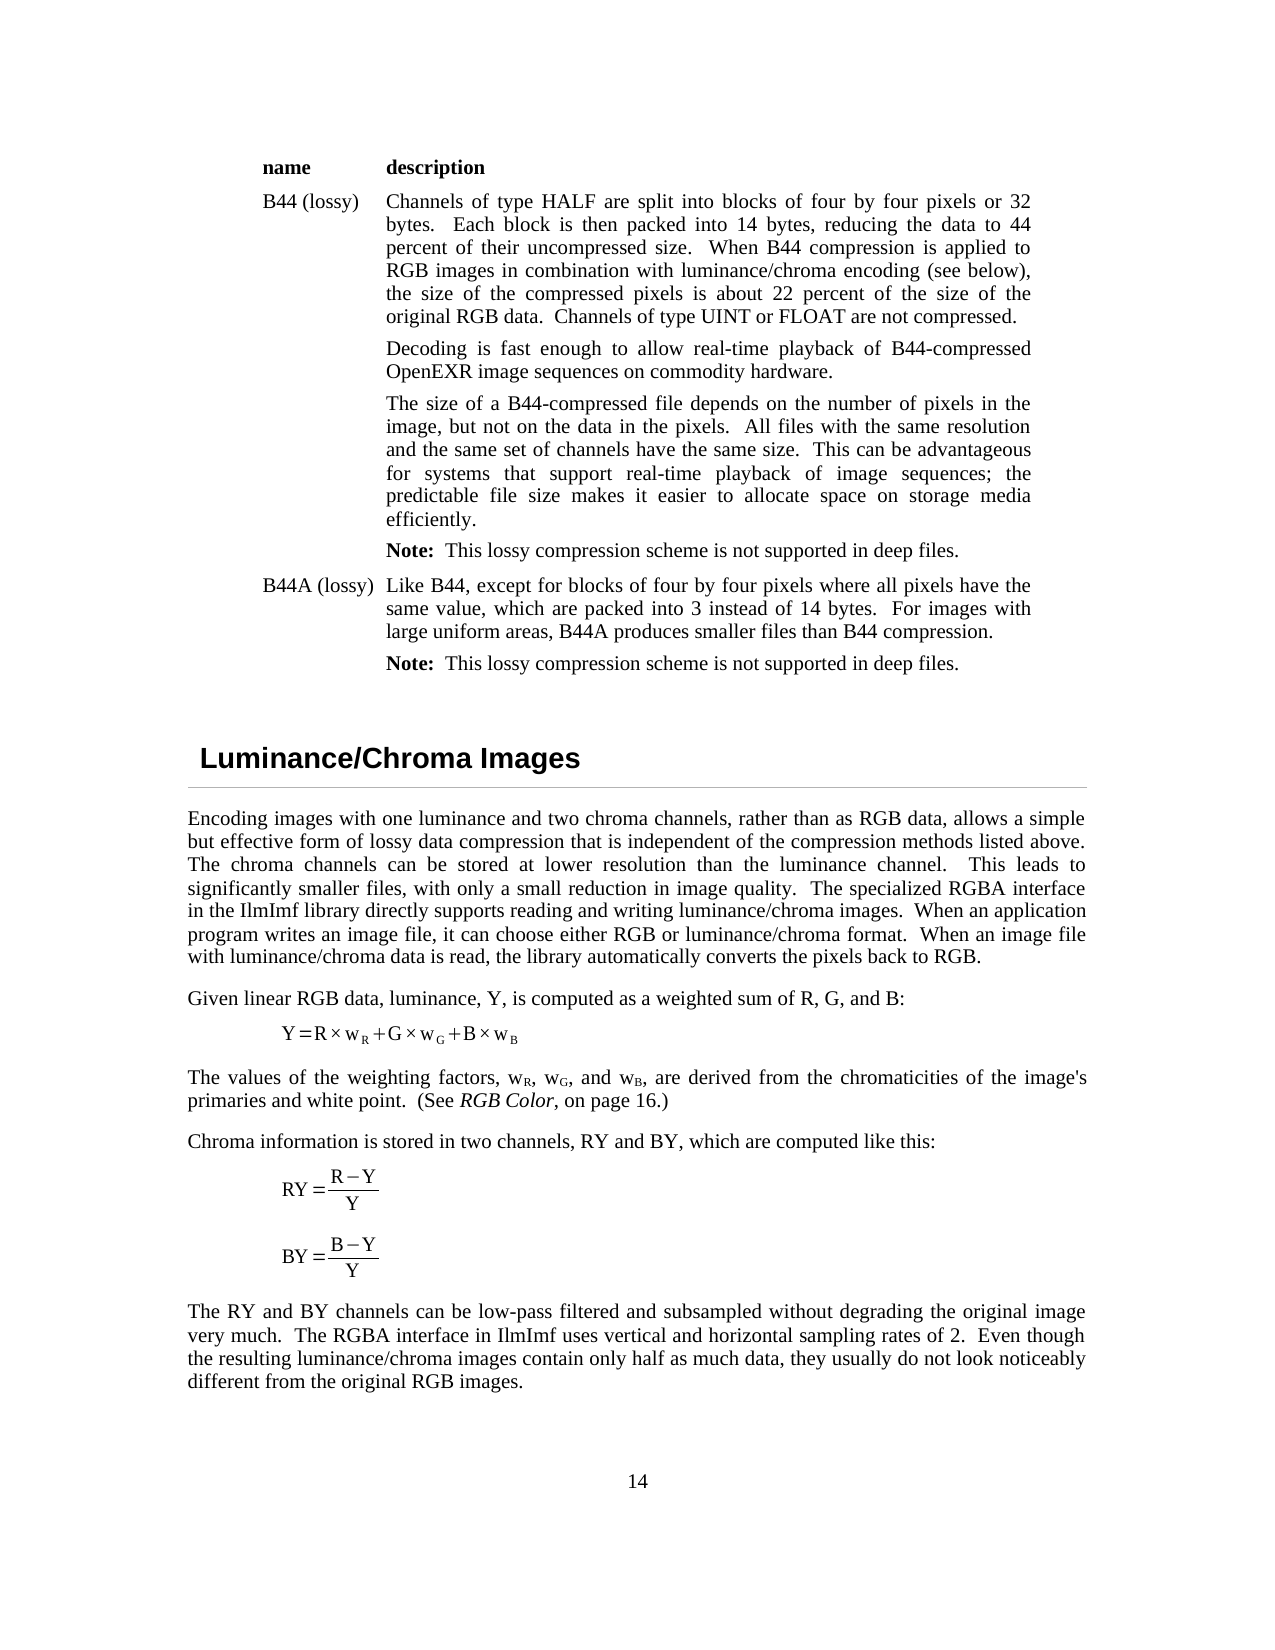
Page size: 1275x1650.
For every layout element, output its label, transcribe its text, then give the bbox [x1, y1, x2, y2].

text The RY and BY channels can be low-pass filtered and subsampled without degrading the original image very much. The RGBA interface in IlmImf uses vertical and horizontal sampling rates of 2. Even though the resulting luminance/chroma images contain only half as much data, they usually do not look noticeably different from the original RGB images. [187, 1300, 1087, 1392]
table_cell Like B44, except for blocks of four by four pixels where all pixels have the same value, which are packed into 3 instead of 14 bytes. For images with large uniform areas, B44A produces smaller files than B44 compression. Note: This lossy compression scheme is not supported in deep files. [380, 568, 1038, 681]
table_cell B44A (lossy) [256, 568, 380, 681]
subtitle Luminance/Chroma Images [187, 730, 1087, 788]
table_cell Channels of type HALF are split into blocks of four by four pixels or 32 bytes. Each block is then packed into 14 bytes, reducing the data to 44 percent of their uncompressed size. When B44 compression is applied to RGB images in combination with luminance/chroma encoding (see below), the size of the compressed pixels is about 22 percent of the size of the original RGB data. Channels of type UINT or FLOAT are not compressed. Decoding is fast enough to allow real-time playback of B44-compressed OpenEXR image sequences on commodity hardware. The size of a B44-compressed file depends on the number of pixels in the image, but not on the data in the pixels. All files with the same resolution and the same set of channels have the same size. This can be advantageous for systems that support real-time playback of image sequences; the predictable file size makes it easier to allocate space on storage media efficiently. Note: This lossy compression scheme is not supported in deep files. [380, 185, 1038, 568]
text Encoding images with one luminance and two chroma channels, rather than as RGB data, allows a simple but effective form of lossy data compression that is independent of the compression methods listed above. The chroma channels can be stored at lower resolution than the luminance channel. This leads to significantly smaller files, with only a small reduction in image quality. The specialized RGBA interface in the IlmImf library directly supports reading and writing luminance/chroma images. When an application program writes an image file, it can choose either RGB or luminance/chroma format. When an image file with luminance/chroma data is read, the library automatically converts the pixels back to RGB. [187, 807, 1087, 968]
text Given linear RGB data, luminance, Y, is computed as a weighted sum of R, G, and B: [187, 986, 1087, 1009]
text The values of the weighting factors, wR, wG, and wB, are derived from the chromaticities of the image's primaries and white point. (See RGB Color, on page 16.) [187, 1066, 1087, 1112]
text Chroma information is stored in two channels, RY and BY, which are computed like this: [187, 1130, 1087, 1153]
table_header name [256, 150, 380, 184]
table_cell B44 (lossy) [256, 185, 380, 568]
table_header description [380, 150, 1038, 184]
